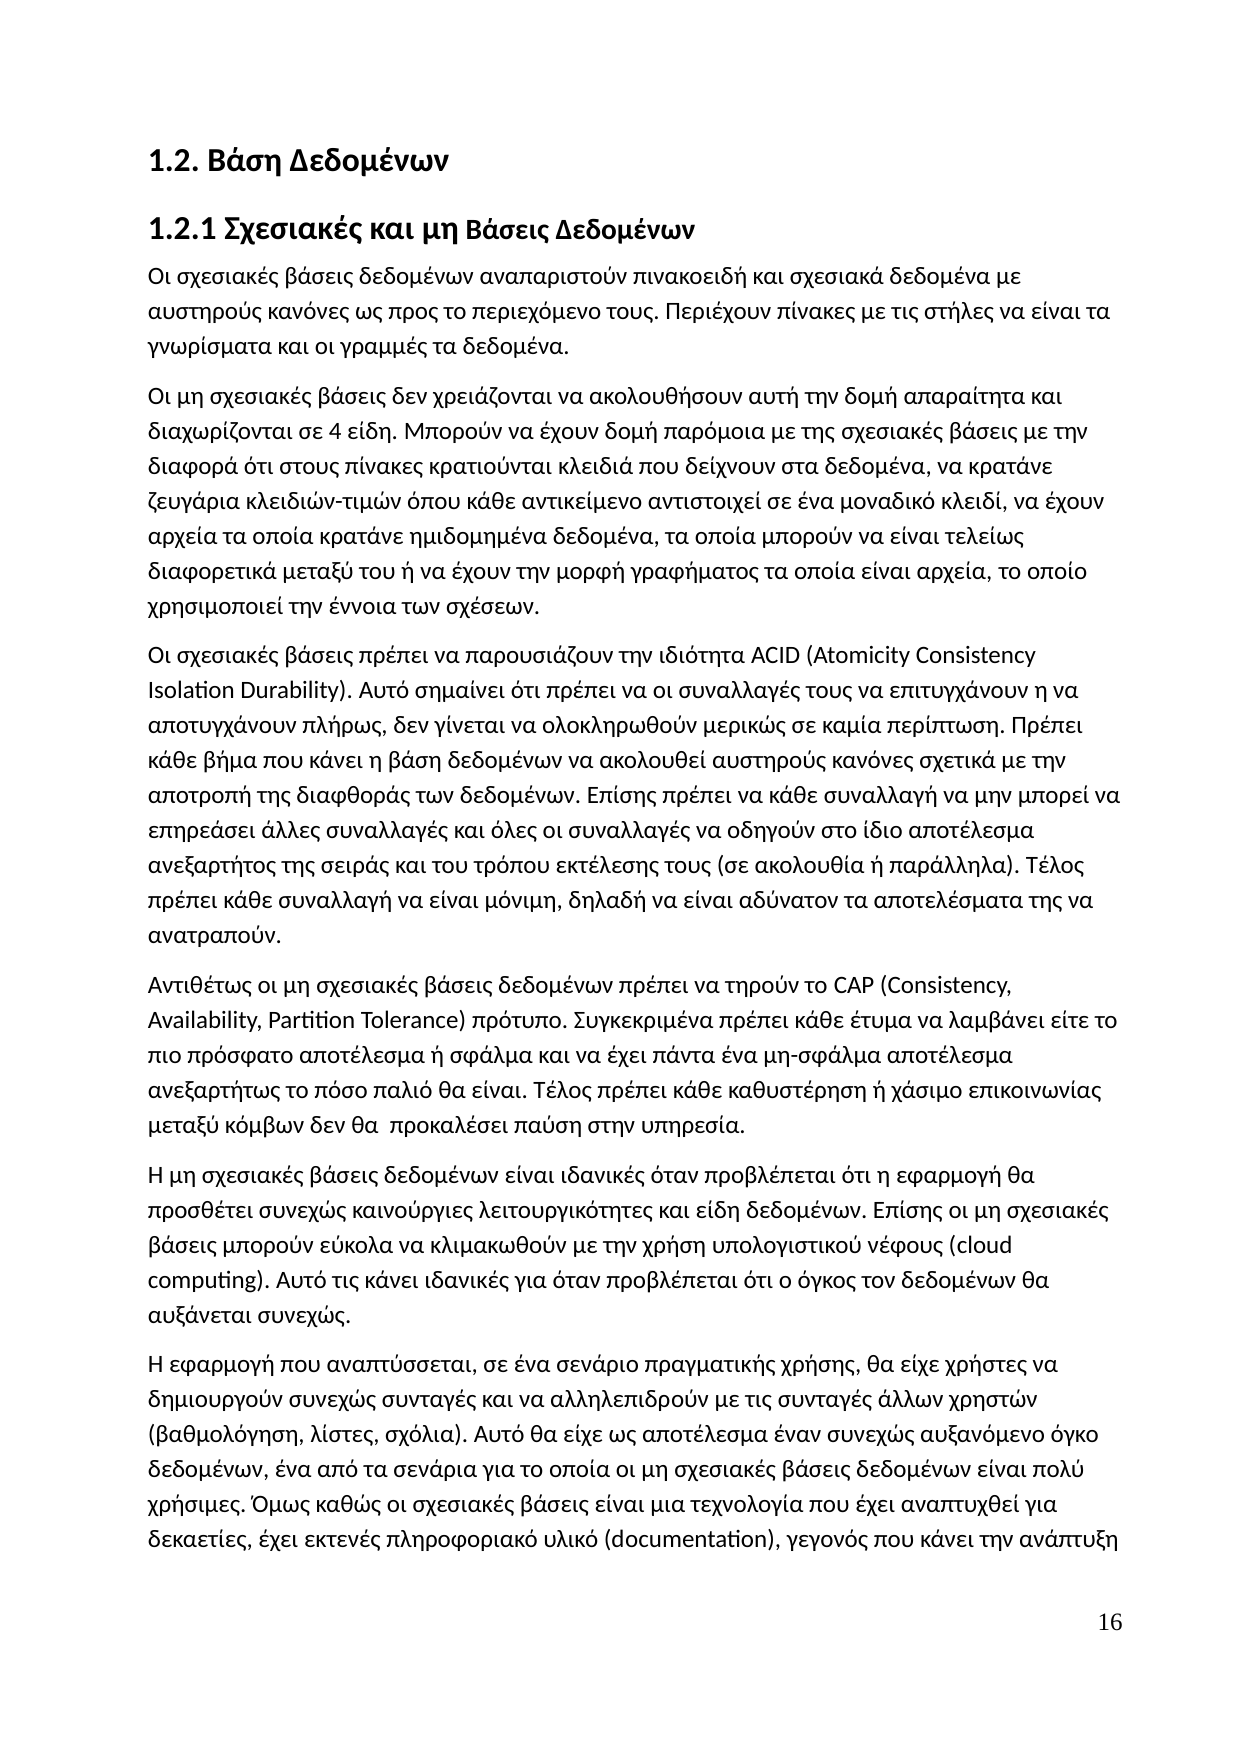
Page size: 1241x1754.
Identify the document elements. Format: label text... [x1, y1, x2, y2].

subtitle 1.2. Βάση Δεδομένων [148, 139, 1122, 180]
subtitle 1.2.1 Σχεσιακές και μη Βάσεις Δεδομένων [148, 207, 1122, 248]
text Αντιθέτως οι μη σχεσιακές βάσεις δεδομένων πρέπει να τηρούν το CAP (Consistency, Availability, Partition Tolerance) πρότυπο. Συγκεκριμένα πρέπει κάθε έτυμα να λαμβάνει είτε το πιο πρόσφατο αποτέλεσμα ή σφάλμα και να έχει πάντα ένα μη-σφάλμα αποτέλεσμα ανεξαρτήτως το πόσο παλιό θα είναι. Τέλος πρέπει κάθε καθυστέρηση ή χάσιμο επικοινωνίας μεταξύ κόμβων δεν θα προκαλέσει παύση στην υπηρεσία. [148, 969, 1122, 1140]
text Οι σχεσιακές βάσεις πρέπει να παρουσιάζουν την ιδιότητα ACID (Atomicity Consistency Isolation Durability). Αυτό σημαίνει ότι πρέπει να οι συναλλαγές τους να επιτυγχάνουν η να αποτυγχάνουν πλήρως, δεν γίνεται να ολοκληρωθούν μερικώς σε καμία περίπτωση. Πρέπει κάθε βήμα που κάνει η βάση δεδομένων να ακολουθεί αυστηρούς κανόνες σχετικά με την αποτροπή της διαφθοράς των δεδομένων. Επίσης πρέπει να κάθε συναλλαγή να μην μπορεί να επηρεάσει άλλες συναλλαγές και όλες οι συναλλαγές να οδηγούν στο ίδιο αποτέλεσμα ανεξαρτήτος της σειράς και του τρόπου εκτέλεσης τους (σε ακολουθία ή παράλληλα). Τέλος πρέπει κάθε συναλλαγή να είναι μόνιμη, δηλαδή να είναι αδύνατον τα αποτελέσματα της να ανατραπούν. [148, 639, 1122, 950]
text Οι σχεσιακές βάσεις δεδομένων αναπαριστούν πινακοειδή και σχεσιακά δεδομένα με αυστηρούς κανόνες ως προς το περιεχόμενο τους. Περιέχουν πίνακες με τις στήλες να είναι τα γνωρίσματα και οι γραμμές τα δεδομένα. [148, 260, 1122, 361]
text Η μη σχεσιακές βάσεις δεδομένων είναι ιδανικές όταν προβλέπεται ότι η εφαρμογή θα προσθέτει συνεχώς καινούργιες λειτουργικότητες και είδη δεδομένων. Επίσης οι μη σχεσιακές βάσεις μπορούν εύκολα να κλιμακωθούν με την χρήση υπολογιστικού νέφους (cloud computing). Αυτό τις κάνει ιδανικές για όταν προβλέπεται ότι ο όγκος τον δεδομένων θα αυξάνεται συνεχώς. [148, 1159, 1122, 1329]
text Οι μη σχεσιακές βάσεις δεν χρειάζονται να ακολουθήσουν αυτή την δομή απαραίτητα και διαχωρίζονται σε 4 είδη. Μπορούν να έχουν δομή παρόμοια με της σχεσιακές βάσεις με την διαφορά ότι στους πίνακες κρατιούνται κλειδιά που δείχνουν στα δεδομένα, να κρατάνε ζευγάρια κλειδιών-τιμών όπου κάθε αντικείμενο αντιστοιχεί σε ένα μοναδικό κλειδί, να έχουν αρχεία τα οποία κρατάνε ημιδομημένα δεδομένα, τα οποία μπορούν να είναι τελείως διαφορετικά μεταξύ του ή να έχουν την μορφή γραφήματος τα οποία είναι αρχεία, το οποίο χρησιμοποιεί την έννοια των σχέσεων. [148, 380, 1122, 621]
text Η εφαρμογή που αναπτύσσεται, σε ένα σενάριο πραγματικής χρήσης, θα είχε χρήστες να δημιουργούν συνεχώς συνταγές και να αλληλεπιδρούν με τις συνταγές άλλων χρηστών (βαθμολόγηση, λίστες, σχόλια). Αυτό θα είχε ως αποτέλεσμα έναν συνεχώς αυξανόμενο όγκο δεδομένων, ένα από τα σενάρια για το οποία οι μη σχεσιακές βάσεις δεδομένων είναι πολύ χρήσιμες. Όμως καθώς οι σχεσιακές βάσεις είναι μια τεχνολογία που έχει αναπτυχθεί για δεκαετίες, έχει εκτενές πληροφοριακό υλικό (documentation), γεγονός που κάνει την ανάπτυξη [148, 1348, 1122, 1554]
